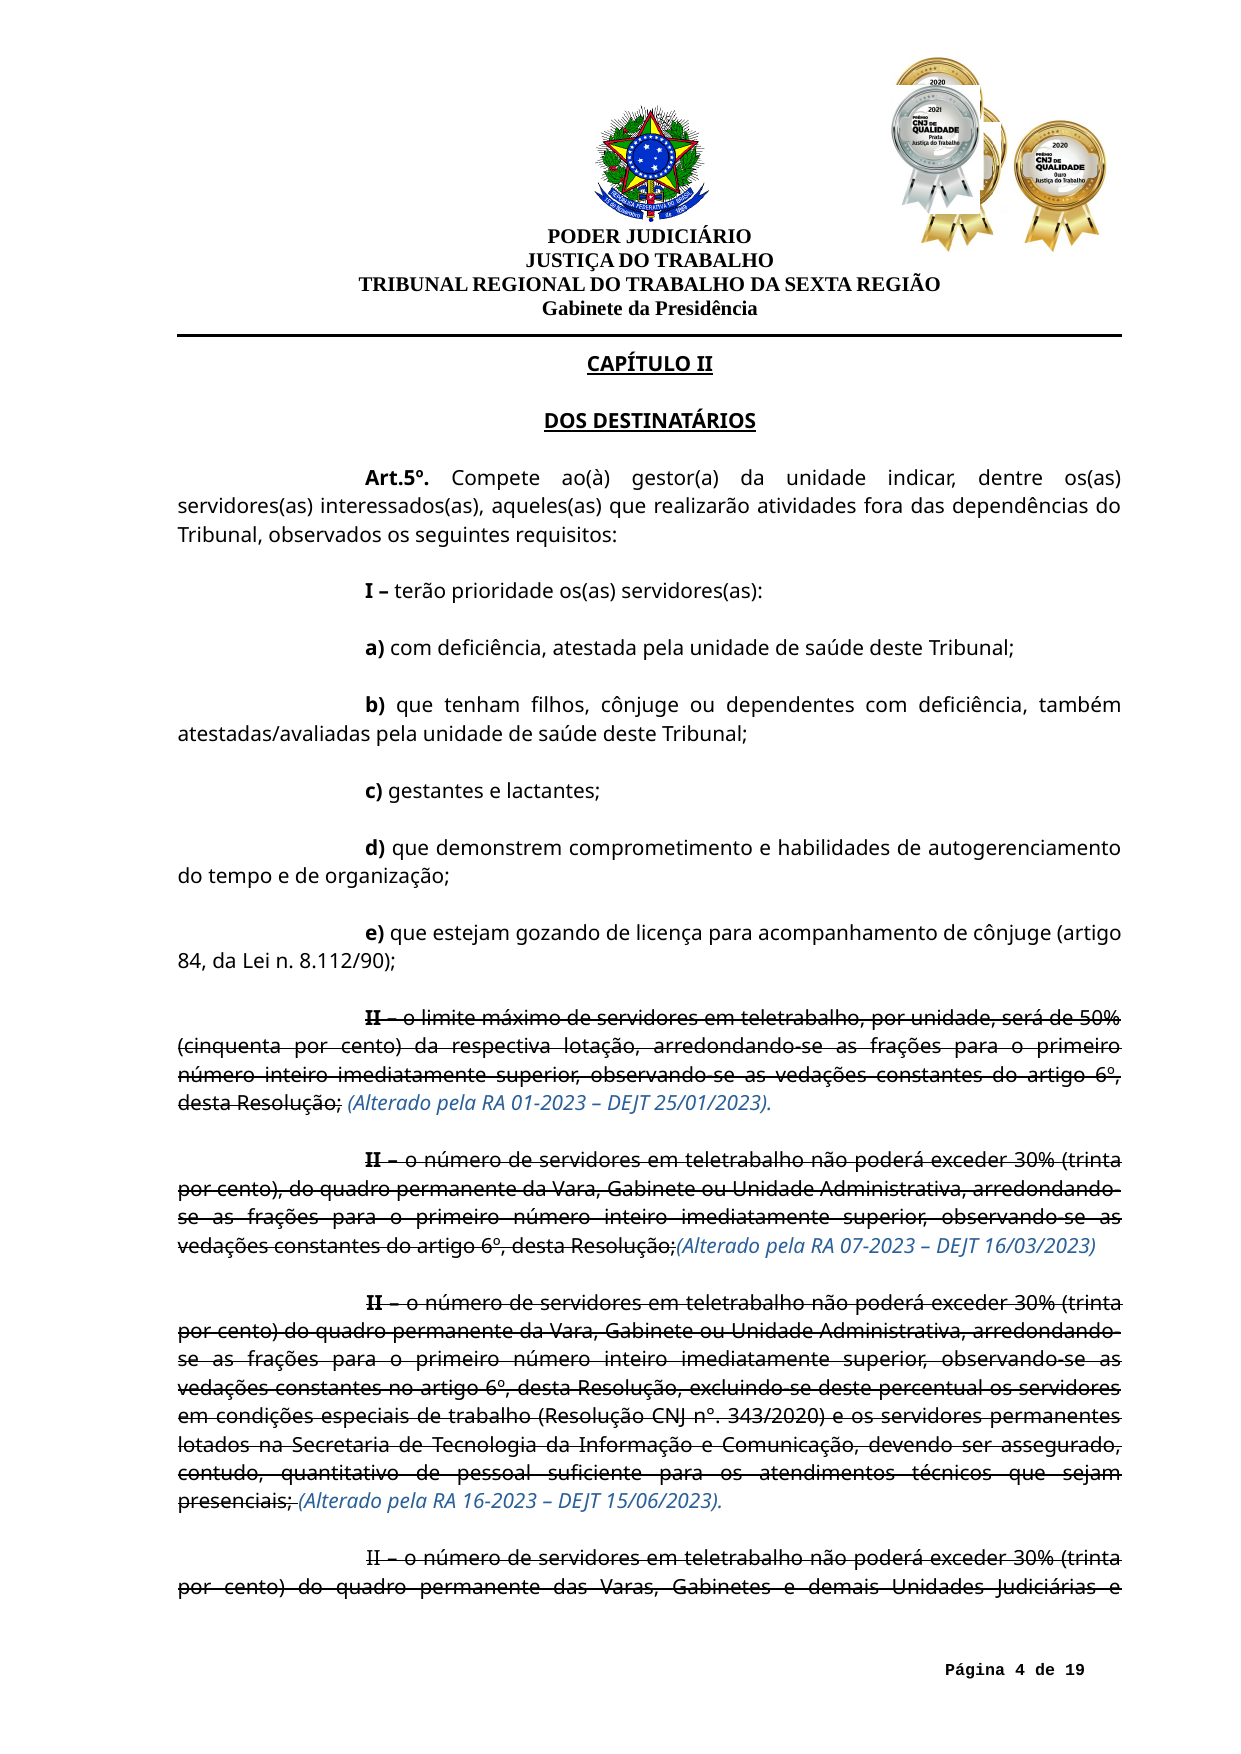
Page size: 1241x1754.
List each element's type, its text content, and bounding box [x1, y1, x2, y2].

picture [1013, 119, 1107, 253]
text II – o número de servidores em teletrabalho não poderá exceder 30% (trinta por cento), do quadro permanente da Vara, Gabinete ou Unidade Administrativa, arredondando-se as frações para o primeiro número inteiro imediatamente superior, observando-se as vedações constantes do artigo 6º, desta Resolução;(Alterado pela RA 07-2023 – DEJT 16/03/2023) [177, 1219, 1122, 1259]
text Art.5º. Compete ao(à) gestor(a) da unidade indicar, dentre os(as) servidores(as) interessados(as), aqueles(as) que realizarão atividades fora das dependências do Tribunal, observados os seguintes requisitos: [177, 463, 1122, 548]
text b) que tenham filhos, cônjuge ou dependentes com deficiência, também atestadas/avaliadas pela unidade de saúde deste Tribunal; [177, 690, 1122, 747]
text II – o limite máximo de servidores em teletrabalho, por unidade, será de 50%(cinquenta por cento) da respectiva lotação, arredondando-se as frações para o primeiro número inteiro imediatamente superior, observando-se as vedações constantes do artigo 6º, desta Resolução; (Alterado pela RA 01-2023 – DEJT 25/01/2023). [177, 1003, 1122, 1048]
text II – o número de servidores em teletrabalho não poderá exceder 30% (trinta por cento) do quadro permanente da Vara, Gabinete ou Unidade Administrativa, arredondando-se as frações para o primeiro número inteiro imediatamente superior, observando-se as vedações constantes no artigo 6º, desta Resolução, excluindo-se deste percentual os servidores em condições especiais de trabalho (Resolução CNJ n°. 343/2020) e os servidores permanentes lotados na Secretaria de Tecnologia da Informação e Comunicação, devendo ser assegurado, contudo, quantitativo de pessoal suficiente para os atendimentos técnicos que sejam presenciais; (Alterado pela RA 16-2023 – DEJT 15/06/2023). [177, 1288, 1122, 1361]
picture [588, 102, 712, 224]
picture [891, 56, 1008, 252]
text II – o número de servidores em teletrabalho não poderá exceder 30% (trinta por cento), do quadro permanente da Vara, Gabinete ou Unidade Administrativa, arredondando-se as frações para o primeiro número inteiro imediatamente superior, observando-se as vedações constantes do artigo 6º, desta Resolução;(Alterado pela RA 07-2023 – DEJT 16/03/2023) [177, 1145, 1122, 1218]
text CAPÍTULO II [177, 349, 1122, 378]
text c) gestantes e lactantes; [177, 776, 1122, 804]
text II – o número de servidores em teletrabalho não poderá exceder 30% (trinta por cento) do quadro permanente da Vara, Gabinete ou Unidade Administrativa, arredondando-se as frações para o primeiro número inteiro imediatamente superior, observando-se as vedações constantes no artigo 6º, desta Resolução, excluindo-se deste percentual os servidores em condições especiais de trabalho (Resolução CNJ n°. 343/2020) e os servidores permanentes lotados na Secretaria de Tecnologia da Informação e Comunicação, devendo ser assegurado, contudo, quantitativo de pessoal suficiente para os atendimentos técnicos que sejam presenciais; (Alterado pela RA 16-2023 – DEJT 15/06/2023). [177, 1475, 1122, 1515]
text I – terão prioridade os(as) servidores(as): [327, 577, 1122, 605]
text II – o número de servidores em teletrabalho não poderá exceder 30% (trinta por cento) do quadro permanente da Vara, Gabinete ou Unidade Administrativa, arredondando-se as frações para o primeiro número inteiro imediatamente superior, observando-se as vedações constantes no artigo 6º, desta Resolução, excluindo-se deste percentual os servidores em condições especiais de trabalho (Resolução CNJ n°. 343/2020) e os servidores permanentes lotados na Secretaria de Tecnologia da Informação e Comunicação, devendo ser assegurado, contudo, quantitativo de pessoal suficiente para os atendimentos técnicos que sejam presenciais; (Alterado pela RA 16-2023 – DEJT 15/06/2023). [177, 1447, 1122, 1474]
text II – o número de servidores em teletrabalho não poderá exceder 30% (trinta por cento) do quadro permanente da Vara, Gabinete ou Unidade Administrativa, arredondando-se as frações para o primeiro número inteiro imediatamente superior, observando-se as vedações constantes no artigo 6º, desta Resolução, excluindo-se deste percentual os servidores em condições especiais de trabalho (Resolução CNJ n°. 343/2020) e os servidores permanentes lotados na Secretaria de Tecnologia da Informação e Comunicação, devendo ser assegurado, contudo, quantitativo de pessoal suficiente para os atendimentos técnicos que sejam presenciais; (Alterado pela RA 16-2023 – DEJT 15/06/2023). [177, 1419, 1122, 1446]
text II – o limite máximo de servidores em teletrabalho, por unidade, será de 50%(cinquenta por cento) da respectiva lotação, arredondando-se as frações para o primeiro número inteiro imediatamente superior, observando-se as vedações constantes do artigo 6º, desta Resolução; (Alterado pela RA 01-2023 – DEJT 25/01/2023). [177, 1049, 1122, 1117]
text d) que demonstrem comprometimento e habilidades de autogerenciamento do tempo e de organização; [177, 833, 1122, 889]
text a) com deficiência, atestada pela unidade de saúde deste Tribunal; [177, 633, 1122, 662]
text II – o número de servidores em teletrabalho não poderá exceder 30% (trinta por cento) do quadro permanente da Vara, Gabinete ou Unidade Administrativa, arredondando-se as frações para o primeiro número inteiro imediatamente superior, observando-se as vedações constantes no artigo 6º, desta Resolução, excluindo-se deste percentual os servidores em condições especiais de trabalho (Resolução CNJ n°. 343/2020) e os servidores permanentes lotados na Secretaria de Tecnologia da Informação e Comunicação, devendo ser assegurado, contudo, quantitativo de pessoal suficiente para os atendimentos técnicos que sejam presenciais; (Alterado pela RA 16-2023 – DEJT 15/06/2023). [177, 1362, 1122, 1418]
text II – o número de servidores em teletrabalho não poderá exceder 30% (trinta por cento) do quadro permanente das Varas, Gabinetes e demais Unidades Judiciárias e Administrativas, arredondando-se as frações para o primeiro número inteiro imediatamente superior, observando-se as vedações constantes no artigo 6º desta Resolução, excluindo-se do referido percentual os servidores em condições especiais de trabalho (Resolução CNJ n°. 342/2020) e os servidores permanentes lotados na Secretaria de Tecnologia da Informação e Comunicação, devendo ser assegurado, contudo, quantitativo de pessoal suficiente para os atendimentos técnicos presenciais; [177, 1543, 1122, 1588]
text DOS DESTINATÁRIOS [177, 406, 1122, 434]
text e) que estejam gozando de licença para acompanhamento de cônjuge (artigo 84, da Lei n. 8.112/90); [177, 918, 1122, 975]
